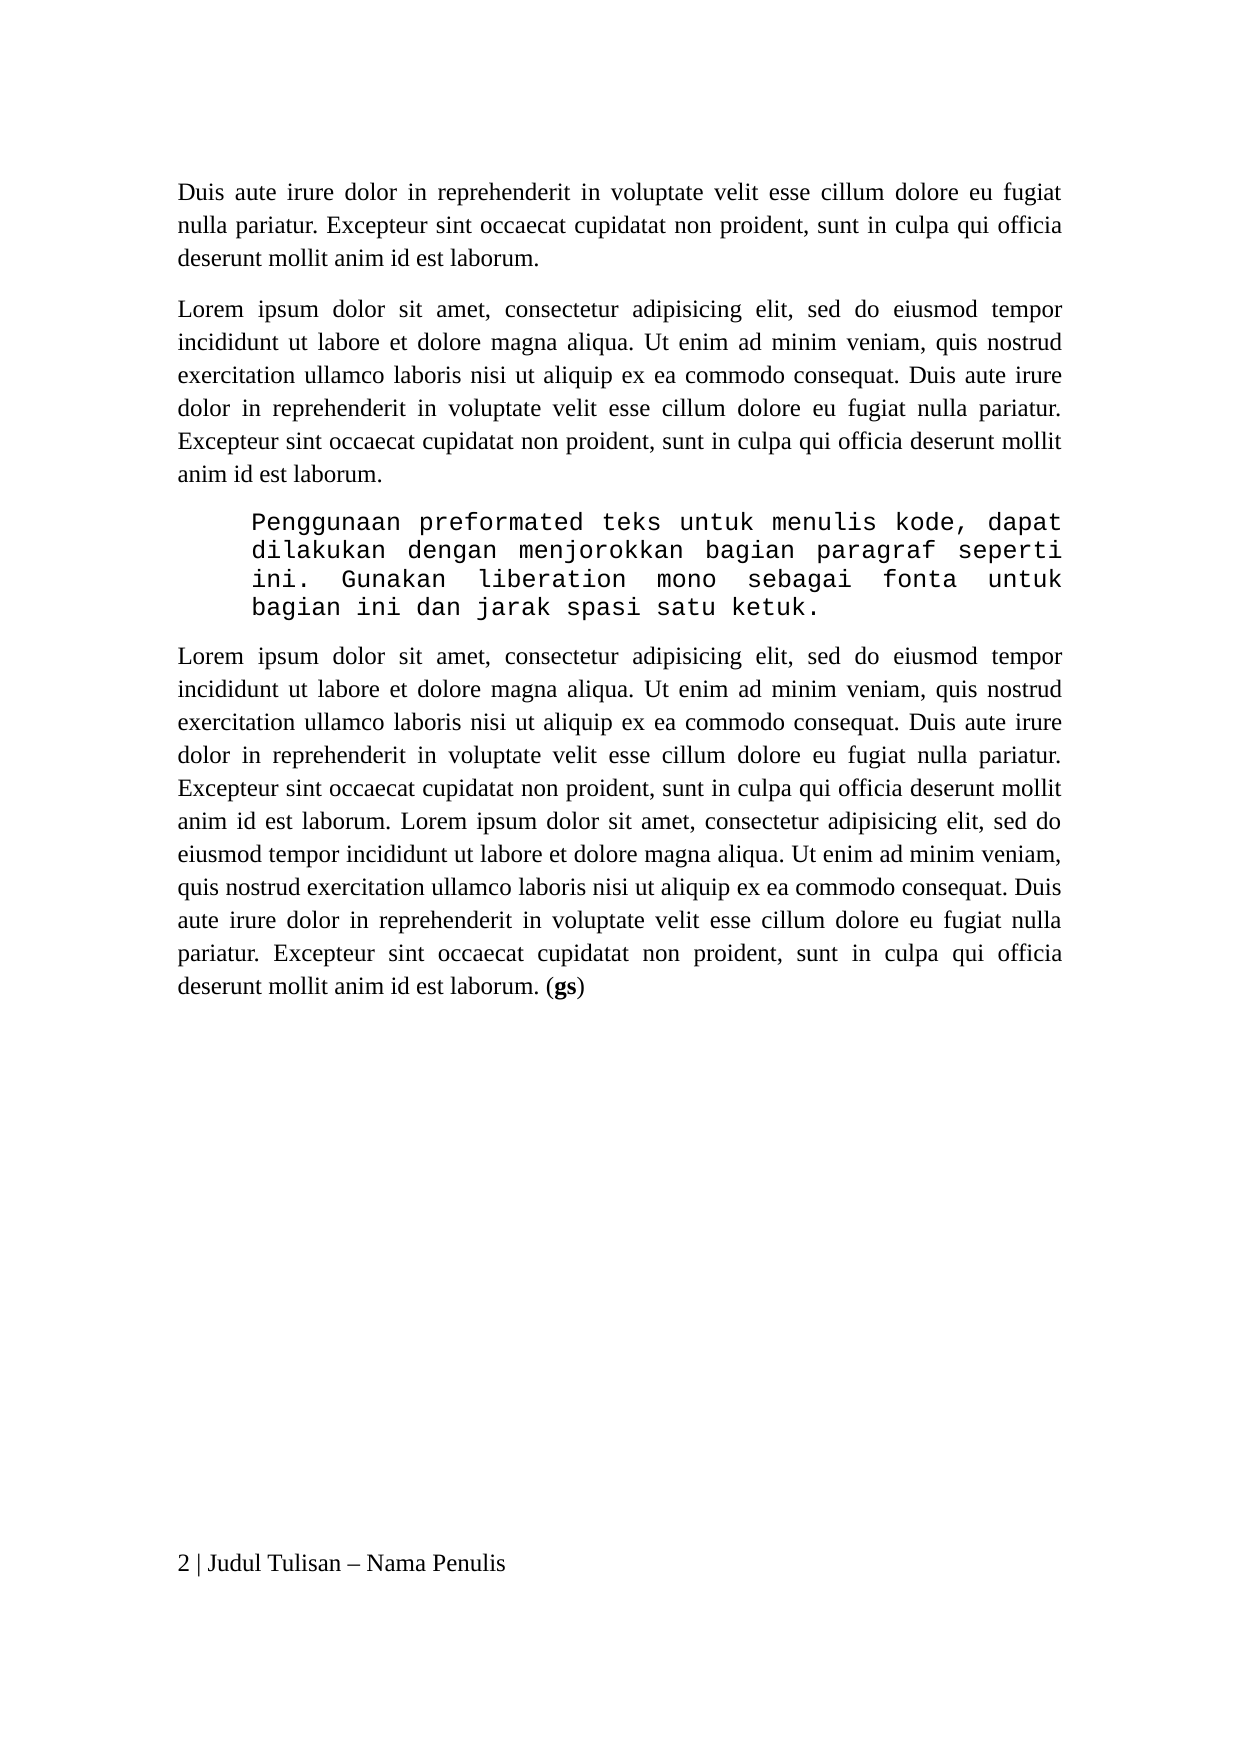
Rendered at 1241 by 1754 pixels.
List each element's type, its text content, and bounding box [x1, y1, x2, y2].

text Lorem ipsum dolor sit amet, consectetur adipisicing elit, sed do eiusmod tempor incididunt ut labore et dolore magna aliqua. Ut enim ad minim veniam, quis nostrud exercitation ullamco laboris nisi ut aliquip ex ea commodo consequat. Duis aute irure dolor in reprehenderit in voluptate velit esse cillum dolore eu fugiat nulla pariatur. Excepteur sint occaecat cupidatat non proident, sunt in culpa qui officia deserunt mollit anim id est laborum. Lorem ipsum dolor sit amet, consectetur adipisicing elit, sed do eiusmod tempor incididunt ut labore et dolore magna aliqua. Ut enim ad minim veniam, quis nostrud exercitation ullamco laboris nisi ut aliquip ex ea commodo consequat. Duis aute irure dolor in reprehenderit in voluptate velit esse cillum dolore eu fugiat nulla pariatur. Excepteur sint occaecat cupidatat non proident, sunt in culpa qui officia deserunt mollit anim id est laborum. (gs) [177, 641, 1063, 1000]
text Duis aute irure dolor in reprehenderit in voluptate velit esse cillum dolore eu fugiat nulla pariatur. Excepteur sint occaecat cupidatat non proident, sunt in culpa qui officia deserunt mollit anim id est laborum. [177, 177, 1063, 272]
text Penggunaan preformated teks untuk menulis kode, dapat dilakukan dengan menjorokkan bagian paragraf seperti ini. Gunakan liberation mono sebagai fonta untuk bagian ini dan jarak spasi satu ketuk. [251, 510, 1063, 623]
text Lorem ipsum dolor sit amet, consectetur adipisicing elit, sed do eiusmod tempor incididunt ut labore et dolore magna aliqua. Ut enim ad minim veniam, quis nostrud exercitation ullamco laboris nisi ut aliquip ex ea commodo consequat. Duis aute irure dolor in reprehenderit in voluptate velit esse cillum dolore eu fugiat nulla pariatur. Excepteur sint occaecat cupidatat non proident, sunt in culpa qui officia deserunt mollit anim id est laborum. [177, 294, 1063, 488]
